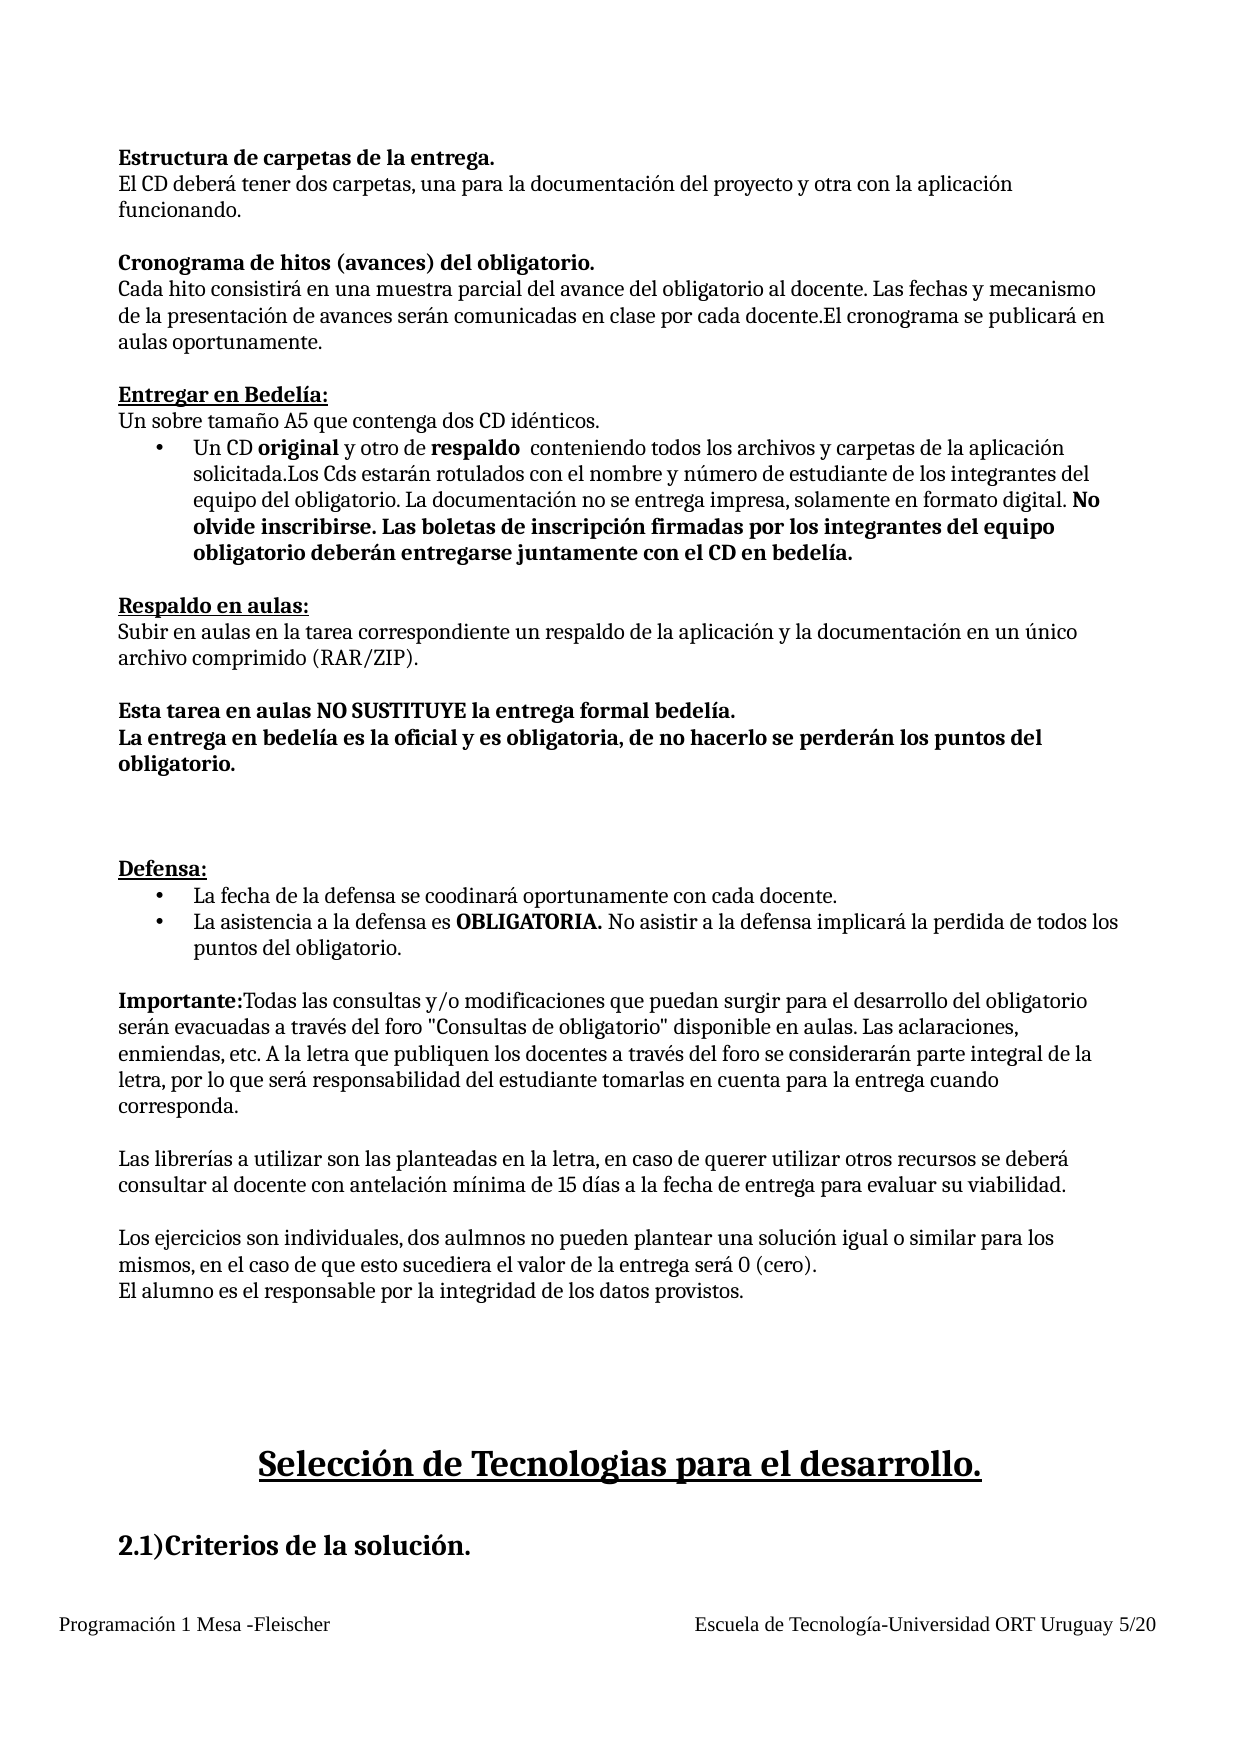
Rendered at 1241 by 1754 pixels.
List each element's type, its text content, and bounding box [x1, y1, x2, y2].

text El alumno es el responsable por la integridad de los datos provistos. [118, 1278, 1122, 1304]
text Las librerías a utilizar son las planteadas en la letra, en caso de querer utilizar otros recursos se deberá consultar al docente con antelación mínima de 15 días a la fecha de entrega para evaluar su viabilidad. [118, 1146, 1122, 1199]
text Importante:Todas las consultas y/o modificaciones que puedan surgir para el desarrollo del obligatorio serán evacuadas a través del foro "Consultas de obligatorio" disponible en aulas. Las aclaraciones, enmiendas, etc. A la letra que publiquen los docentes a través del foro se considerarán parte integral de la letra, por lo que será responsabilidad del estudiante tomarlas en cuenta para la entrega cuando corresponda. [118, 988, 1122, 1119]
text Un sobre tamaño A5 que contenga dos CD idénticos. [118, 408, 1122, 434]
text 2.1)Criterios de la solución. [118, 1529, 1122, 1563]
text Estructura de carpetas de la entrega. [118, 144, 1122, 171]
text Los ejercicios son individuales, dos aulmnos no pueden plantear una solución igual o similar para los mismos, en el caso de que esto sucediera el valor de la entrega será 0 (cero). [118, 1225, 1122, 1278]
text Cronograma de hitos (avances) del obligatorio. [118, 250, 1122, 276]
text La entrega en bedelía es la oficial y es obligatoria, de no hacerlo se perderán los puntos del obligatorio. [118, 724, 1122, 777]
text Entregar en Bedelía: [118, 382, 1122, 408]
text Esta tarea en aulas NO SUSTITUYE la entrega formal bedelía. [118, 698, 1122, 724]
list Un CD original y otro de respaldo conteniendo todos los archivos y carpetas de la aplicación solicitada.Los Cds estarán rotulados con el nombre y número de estudiante de los integrantes del equipo del obligatorio. La documentación no se entrega impresa, solamente en formato digital. No olvide inscribirse. Las boletas de inscripción firmadas por los integrantes del equipo obligatorio deberán entregarse juntamente con el CD en bedelía. [156, 434, 1122, 566]
text Cada hito consistirá en una muestra parcial del avance del obligatorio al docente. Las fechas y mecanismo de la presentación de avances serán comunicadas en clase por cada docente.El cronograma se publicará en aulas oportunamente. [118, 276, 1122, 355]
text Selección de Tecnologias para el desarrollo. [118, 1443, 1122, 1486]
list La asistencia a la defensa es OBLIGATORIA. No asistir a la defensa implicará la perdida de todos los puntos del obligatorio. [156, 909, 1122, 961]
text Defensa: [118, 856, 1122, 882]
text Subir en aulas en la tarea correspondiente un respaldo de la aplicación y la documentación en un único archivo comprimido (RAR/ZIP). [118, 619, 1122, 672]
list La fecha de la defensa se coodinará oportunamente con cada docente. [156, 882, 1122, 909]
text El CD deberá tener dos carpetas, una para la documentación del proyecto y otra con la aplicación funcionando. [118, 171, 1122, 223]
text Respaldo en aulas: [118, 592, 1122, 619]
